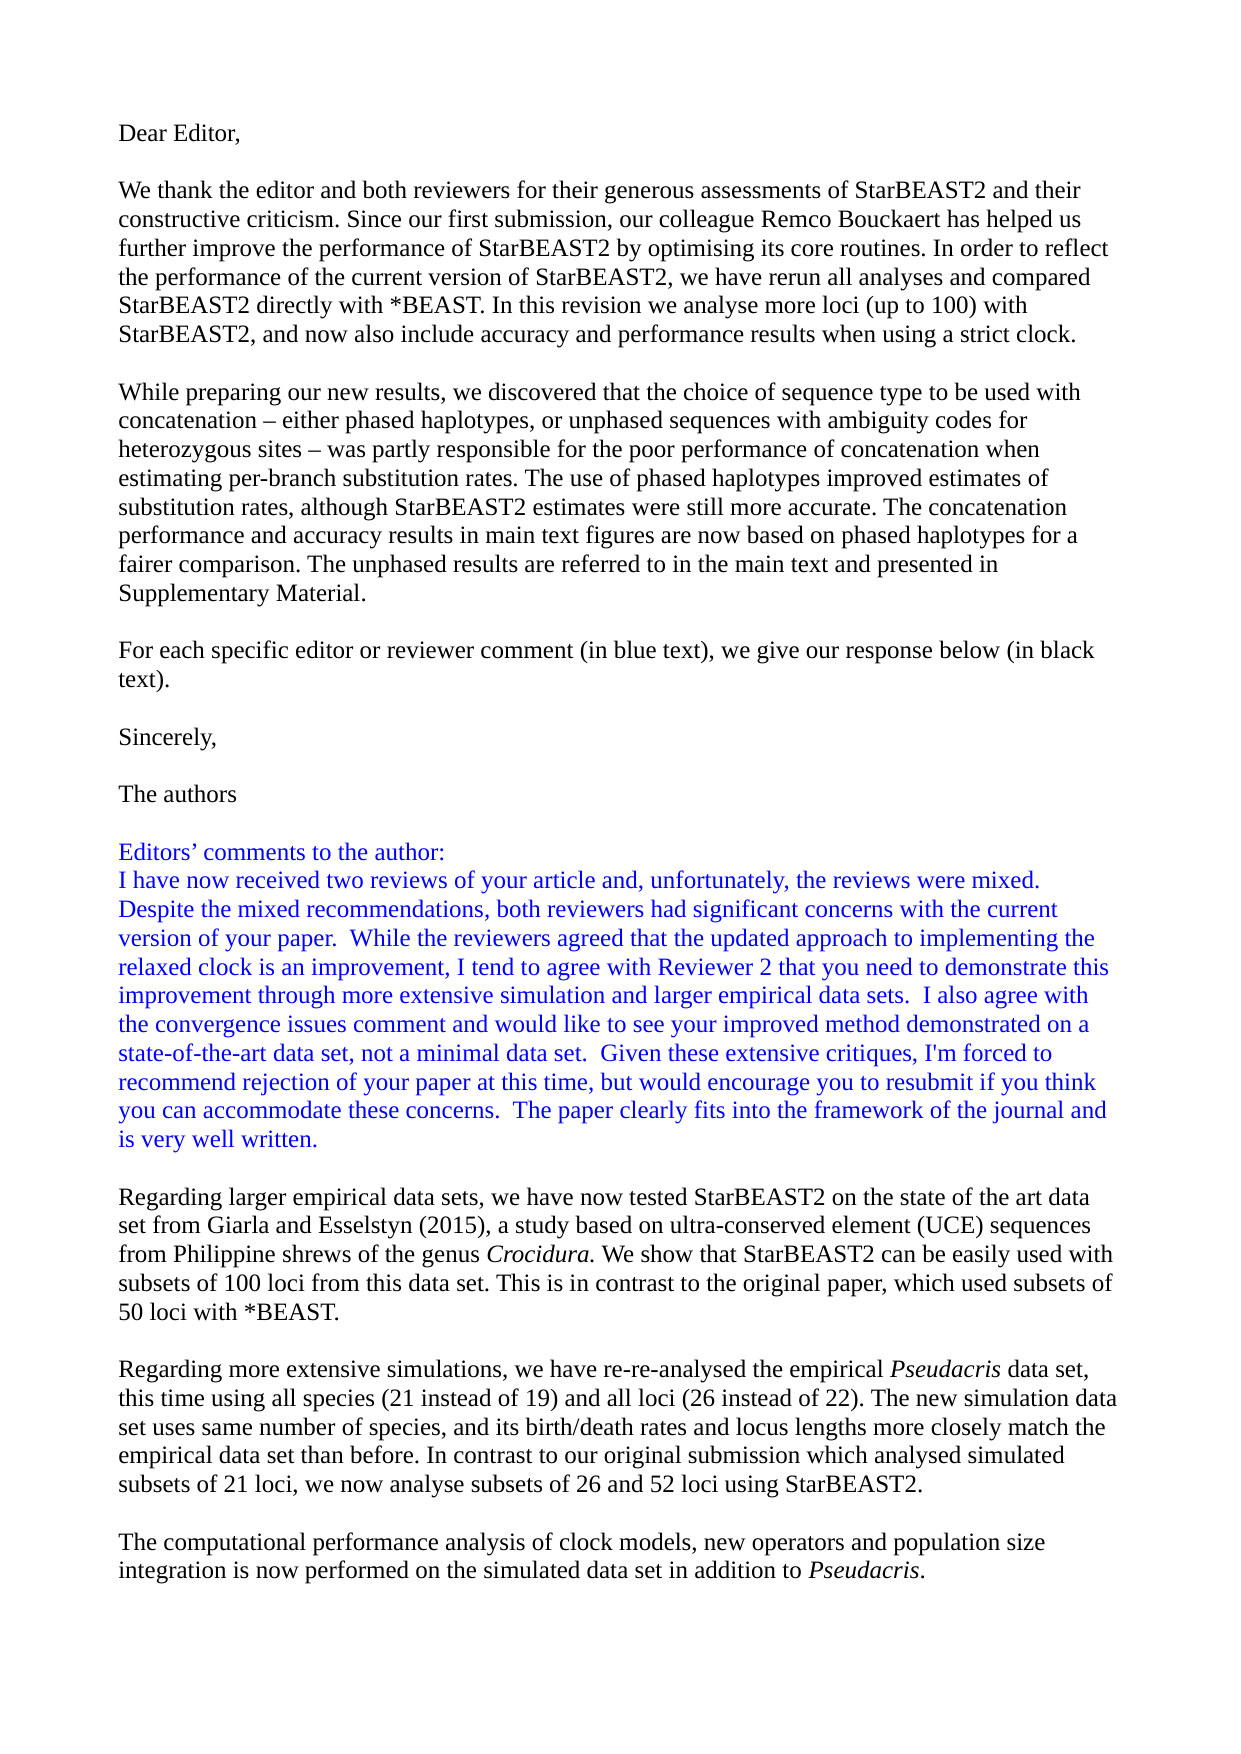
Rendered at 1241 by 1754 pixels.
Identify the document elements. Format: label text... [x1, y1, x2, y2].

text Sincerely, [118, 722, 1122, 751]
text I have now received two reviews of your article and, unfortunately, the reviews were mixed. Despite the mixed recommendations, both reviewers had significant concerns with the current version of your paper. While the reviewers agreed that the updated approach to implementing the relaxed clock is an improvement, I tend to agree with Reviewer 2 that you need to demonstrate this improvement through more extensive simulation and larger empirical data sets. I also agree with the convergence issues comment and would like to see your improved method demonstrated on a state-of-the-art data set, not a minimal data set. Given these extensive critiques, I'm forced to recommend rejection of your paper at this time, but would encourage you to resubmit if you think you can accommodate these concerns. The paper clearly fits into the framework of the journal and is very well written. [118, 866, 1122, 1153]
text The computational performance analysis of clock models, new operators and population size integration is now performed on the simulated data set in addition to Pseudacris. [118, 1527, 1122, 1584]
text We thank the editor and both reviewers for their generous assessments of StarBEAST2 and their constructive criticism. Since our first submission, our colleague Remco Bouckaert has helped us further improve the performance of StarBEAST2 by optimising its core routines. In order to reflect the performance of the current version of StarBEAST2, we have rerun all analyses and compared StarBEAST2 directly with *BEAST. In this revision we analyse more loci (up to 100) with StarBEAST2, and now also include accuracy and performance results when using a strict clock. [118, 176, 1122, 348]
text Regarding more extensive simulations, we have re-re-analysed the empirical Pseudacris data set, this time using all species (21 instead of 19) and all loci (26 instead of 22). The new simulation data set uses same number of species, and its birth/death rates and locus lengths more closely match the empirical data set than before. In contrast to our original submission which analysed simulated subsets of 21 loci, we now analyse subsets of 26 and 52 loci using StarBEAST2. [118, 1354, 1122, 1498]
text Dear Editor, [118, 118, 1122, 147]
text Regarding larger empirical data sets, we have now tested StarBEAST2 on the state of the art data set from Giarla and Esselstyn (2015), a study based on ultra-conserved element (UCE) sequences from Philippine shrews of the genus Crocidura. We show that StarBEAST2 can be easily used with subsets of 100 loci from this data set. This is in contrast to the original paper, which used subsets of 50 loci with *BEAST. [118, 1182, 1122, 1326]
text While preparing our new results, we discovered that the choice of sequence type to be used with concatenation – either phased haplotypes, or unphased sequences with ambiguity codes for heterozygous sites – was partly responsible for the poor performance of concatenation when estimating per-branch substitution rates. The use of phased haplotypes improved estimates of substitution rates, although StarBEAST2 estimates were still more accurate. The concatenation performance and accuracy results in main text figures are now based on phased haplotypes for a fairer comparison. The unphased results are referred to in the main text and presented in Supplementary Material. [118, 377, 1122, 607]
text Editors’ comments to the author: [118, 837, 1122, 866]
text For each specific editor or reviewer comment (in blue text), we give our response below (in black text). [118, 636, 1122, 693]
text The authors [118, 779, 1122, 808]
